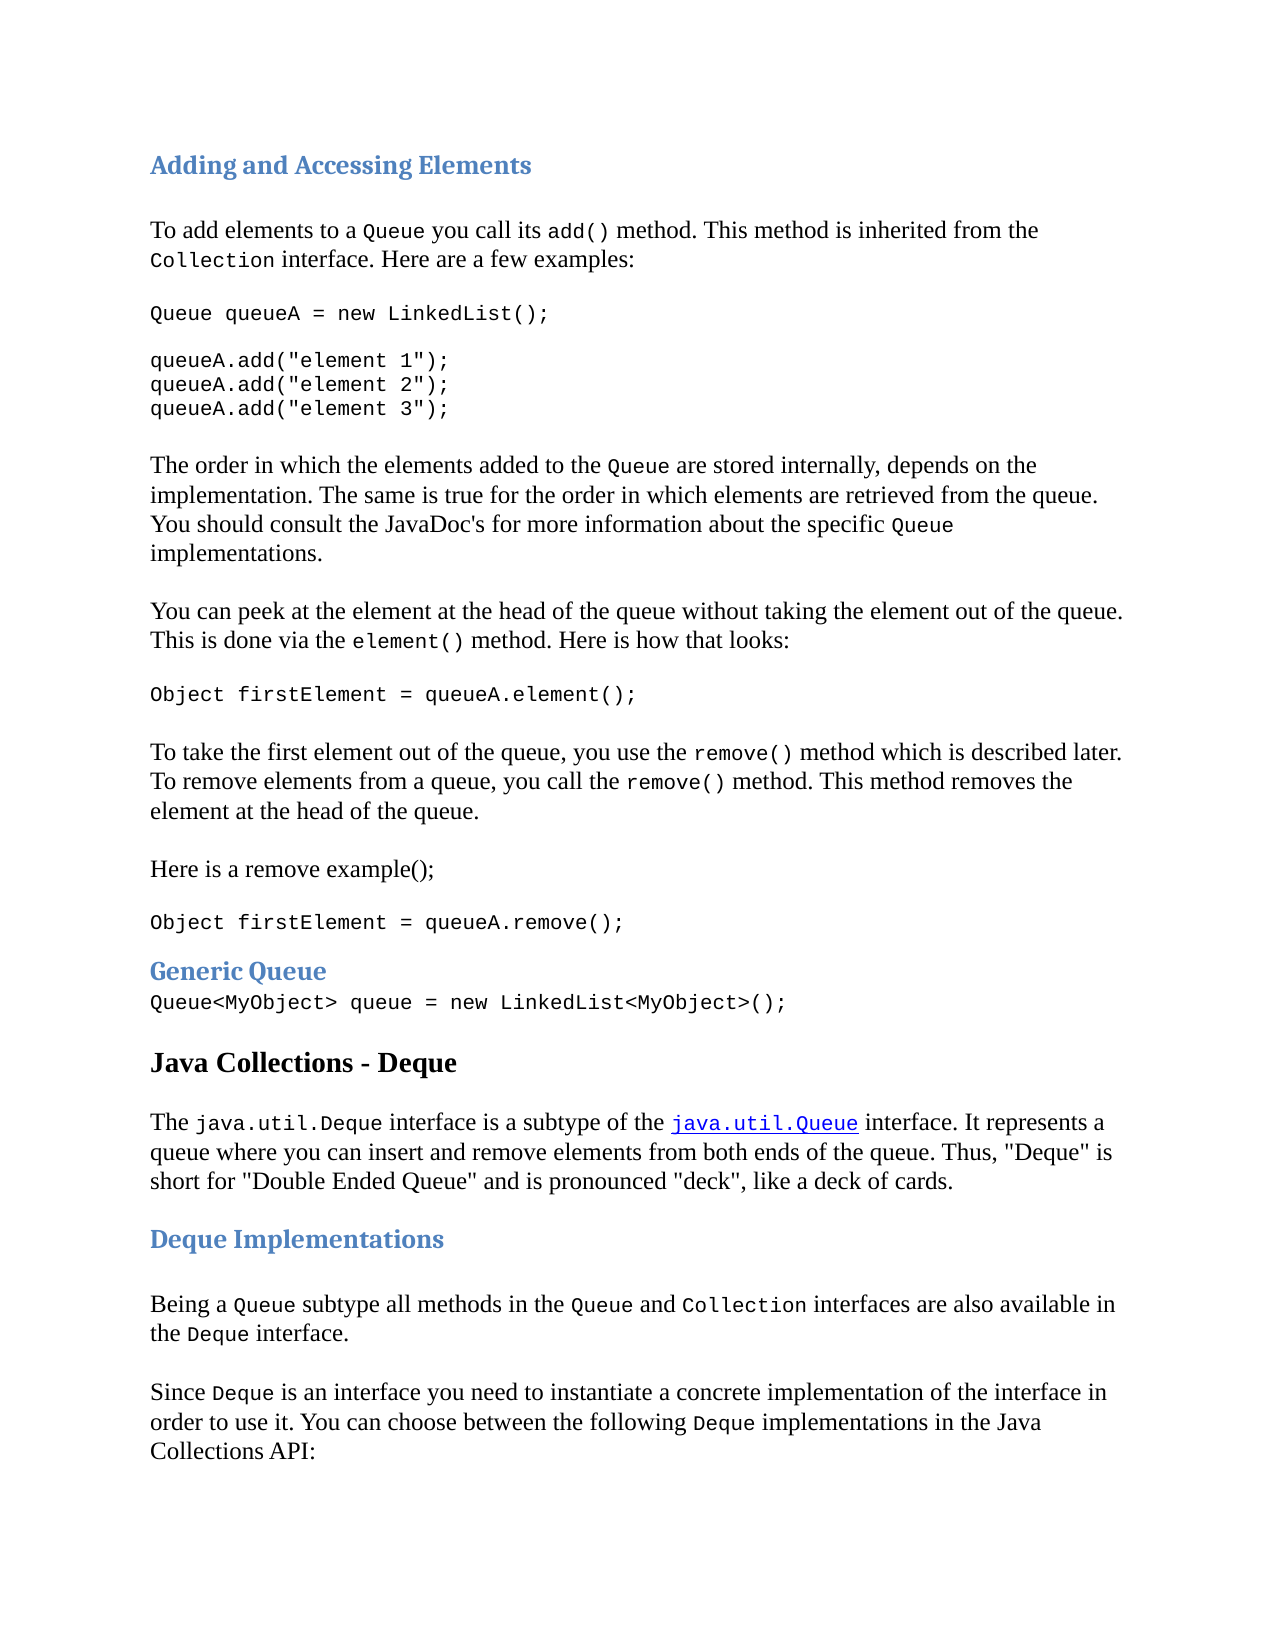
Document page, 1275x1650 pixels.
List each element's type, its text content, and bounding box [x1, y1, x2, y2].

text The java.util.Deque interface is a subtype of the java.util.Queue interface. It represents a queue where you can insert and remove elements from both ends of the queue. Thus, "Deque" is short for "Double Ended Queue" and is pronounced "deck", like a deck of cards. [150, 1107, 1125, 1194]
text Queue queueA = new LinkedList(); [150, 303, 1125, 327]
text queueA.add("element 1"); [150, 351, 1125, 374]
text Being a Queue subtype all methods in the Queue and Collection interfaces are also available in the Deque interface. [150, 1289, 1125, 1348]
text Object firstElement = queueA.remove(); [150, 912, 1125, 935]
subtitle Deque Implementations [150, 1224, 1125, 1255]
text queueA.add("element 2"); [150, 374, 1125, 398]
text The order in which the elements added to the Queue are stored internally, depends on the implementation. The same is true for the order in which elements are retrieved from the queue. You should consult the JavaDoc's for more information about the specific Queue implementations. [150, 451, 1125, 567]
text Since Deque is an interface you need to instantiate a concrete implementation of the interface in order to use it. You can choose between the following Deque implementations in the Java Collections API: [150, 1377, 1125, 1465]
subtitle Java Collections - Deque [150, 1045, 1125, 1078]
subtitle Adding and Accessing Elements [150, 150, 1125, 181]
text Here is a remove example(); [150, 854, 1125, 883]
subtitle Generic Queue [150, 956, 1125, 987]
text Object firstElement = queueA.element(); [150, 684, 1125, 708]
text Queue<MyObject> queue = new LinkedList<MyObject>(); [150, 992, 1125, 1016]
text You can peek at the element at the head of the queue without taking the element out of the queue. This is done via the element() method. Here is how that looks: [150, 596, 1125, 655]
text queueA.add("element 3"); [150, 398, 1125, 421]
text To add elements to a Queue you call its add() method. This method is inherited from the Collection interface. Here are a few examples: [150, 215, 1125, 274]
text To take the first element out of the queue, you use the remove() method which is described later. To remove elements from a queue, you call the remove() method. This method removes the element at the head of the queue. [150, 737, 1125, 825]
